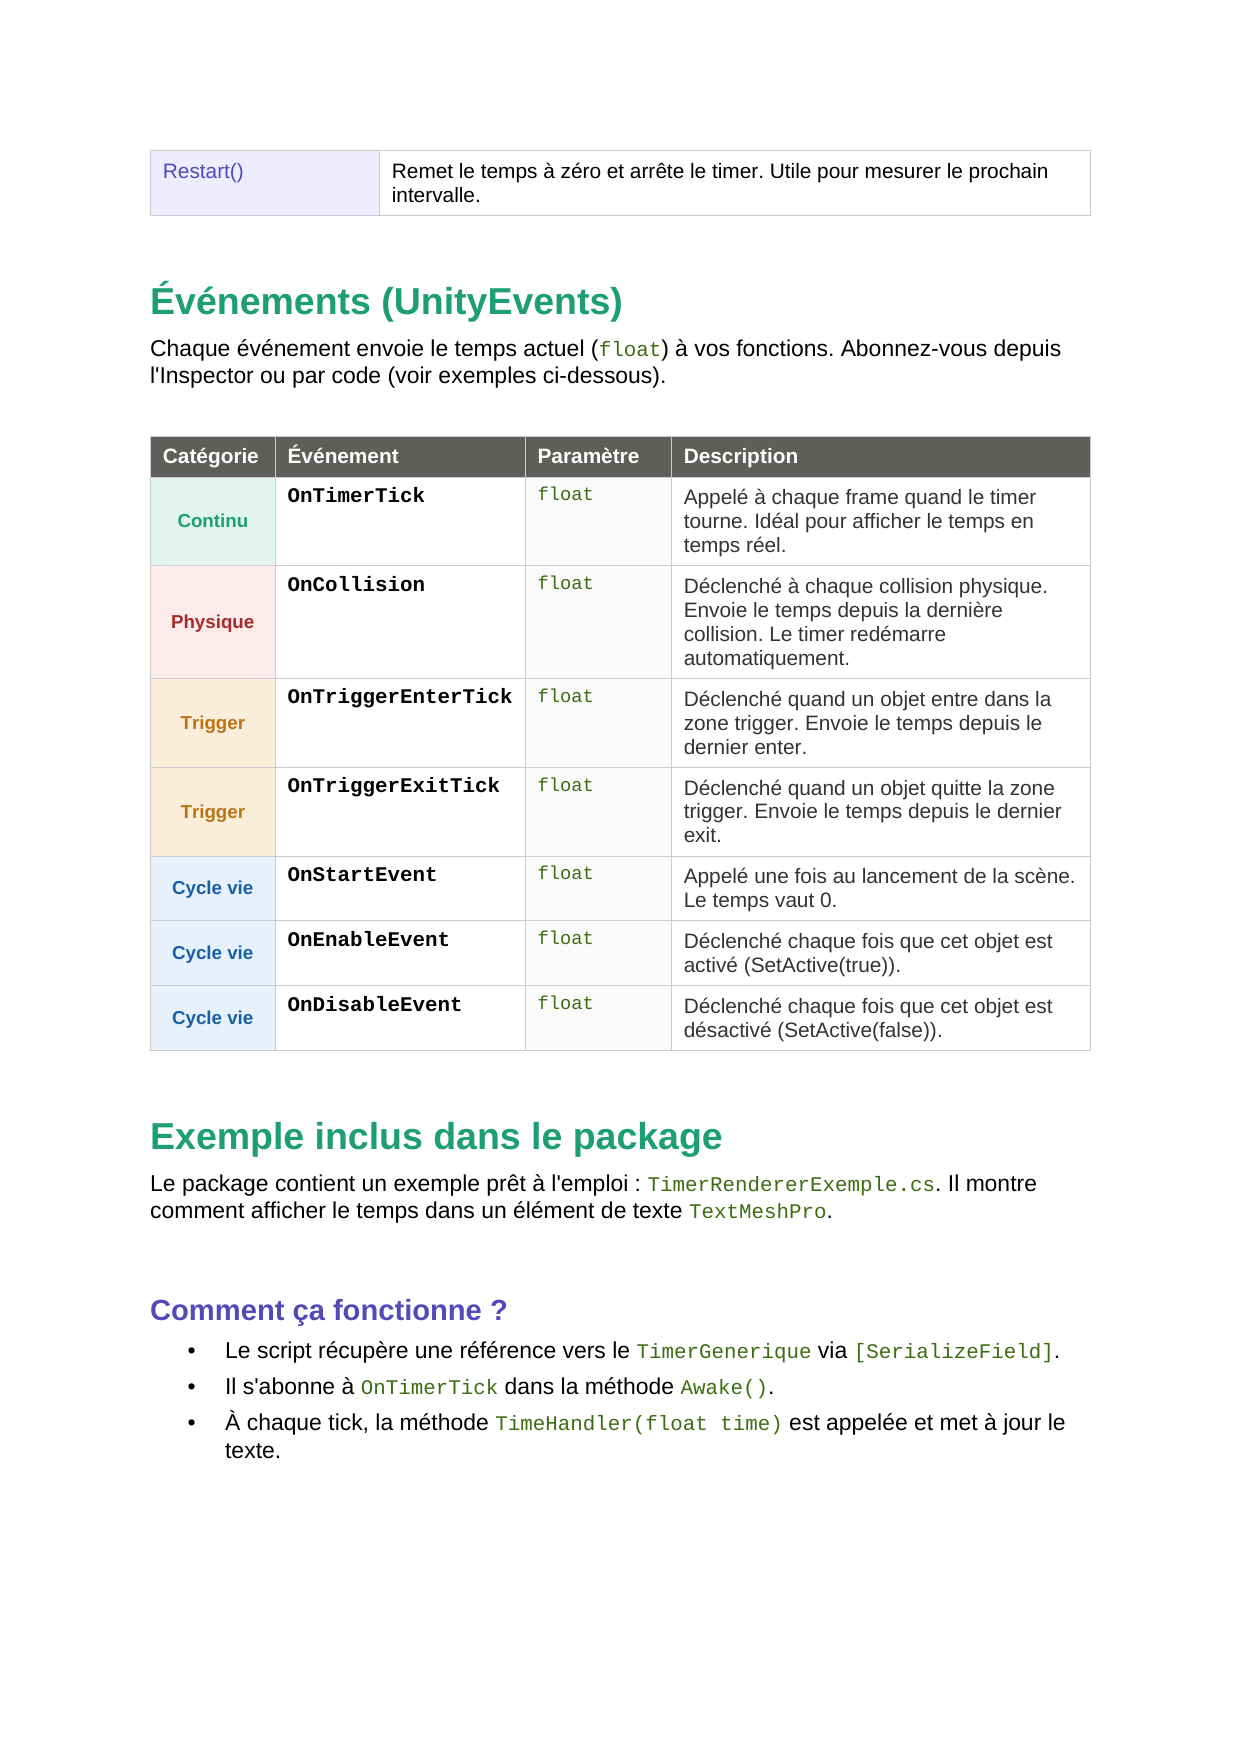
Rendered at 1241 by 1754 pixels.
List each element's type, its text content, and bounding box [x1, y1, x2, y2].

table_cell float [526, 921, 671, 985]
table_cell Déclenché quand un objet quitte la zone trigger. Envoie le temps depuis le dernier exit. [672, 768, 1090, 856]
table_header Événement [276, 437, 525, 477]
table_cell Physique [151, 566, 275, 678]
table_cell Cycle vie [151, 921, 275, 985]
table_cell Appelé une fois au lancement de la scène. Le temps vaut 0. [672, 857, 1090, 920]
table_cell OnStartEvent [276, 857, 525, 920]
table_cell Déclenché chaque fois que cet objet est désactivé (SetActive(false)). [672, 986, 1090, 1050]
table_cell OnTriggerEnterTick [276, 679, 525, 767]
table_cell OnCollision [276, 566, 525, 678]
subtitle Exemple inclus dans le package [150, 1114, 1090, 1157]
table_cell float [526, 857, 671, 920]
table_cell Trigger [151, 679, 275, 767]
table_header Paramètre [526, 437, 671, 477]
table_cell Trigger [151, 768, 275, 856]
table_cell Appelé à chaque frame quand le timer tourne. Idéal pour afficher le temps en temps réel. [672, 478, 1090, 565]
text Chaque événement envoie le temps actuel (float) à vos fonctions. Abonnez-vous depuis l'Inspector ou par code (voir exemples ci-dessous). [150, 334, 1090, 388]
table_header Description [672, 437, 1090, 477]
table_cell Continu [151, 478, 275, 565]
list À chaque tick, la méthode TimeHandler(float time) est appelée et met à jour le texte. [187, 1409, 1090, 1463]
table_cell OnTimerTick [276, 478, 525, 565]
table_cell Déclenché quand un objet entre dans la zone trigger. Envoie le temps depuis le dernier enter. [672, 679, 1090, 767]
subtitle Comment ça fonctionne ? [150, 1293, 1090, 1327]
table_cell Cycle vie [151, 986, 275, 1050]
list Le script récupère une référence vers le TimerGenerique via [SerializeField]. [187, 1337, 1090, 1365]
table_header Catégorie [151, 437, 275, 477]
table_cell OnEnableEvent [276, 921, 525, 985]
table_cell Cycle vie [151, 857, 275, 920]
table_cell Déclenché chaque fois que cet objet est activé (SetActive(true)). [672, 921, 1090, 985]
text Le package contient un exemple prêt à l'emploi : TimerRendererExemple.cs. Il montre comment afficher le temps dans un élément de texte TextMeshPro. [150, 1169, 1090, 1225]
subtitle Événements (UnityEvents) [150, 279, 1090, 322]
table_cell float [526, 679, 671, 767]
table_cell OnTriggerExitTick [276, 768, 525, 856]
table_cell Remet le temps à zéro et arrête le timer. Utile pour mesurer le prochain intervalle. [380, 151, 1090, 215]
table_cell float [526, 986, 671, 1050]
table_cell float [526, 566, 671, 678]
table_cell float [526, 768, 671, 856]
table_cell Déclenché à chaque collision physique. Envoie le temps depuis la dernière collision. Le timer redémarre automatiquement. [672, 566, 1090, 678]
table_cell Restart() [151, 151, 379, 215]
list Il s'abonne à OnTimerTick dans la méthode Awake(). [187, 1373, 1090, 1401]
table_cell OnDisableEvent [276, 986, 525, 1050]
table_cell float [526, 478, 671, 565]
